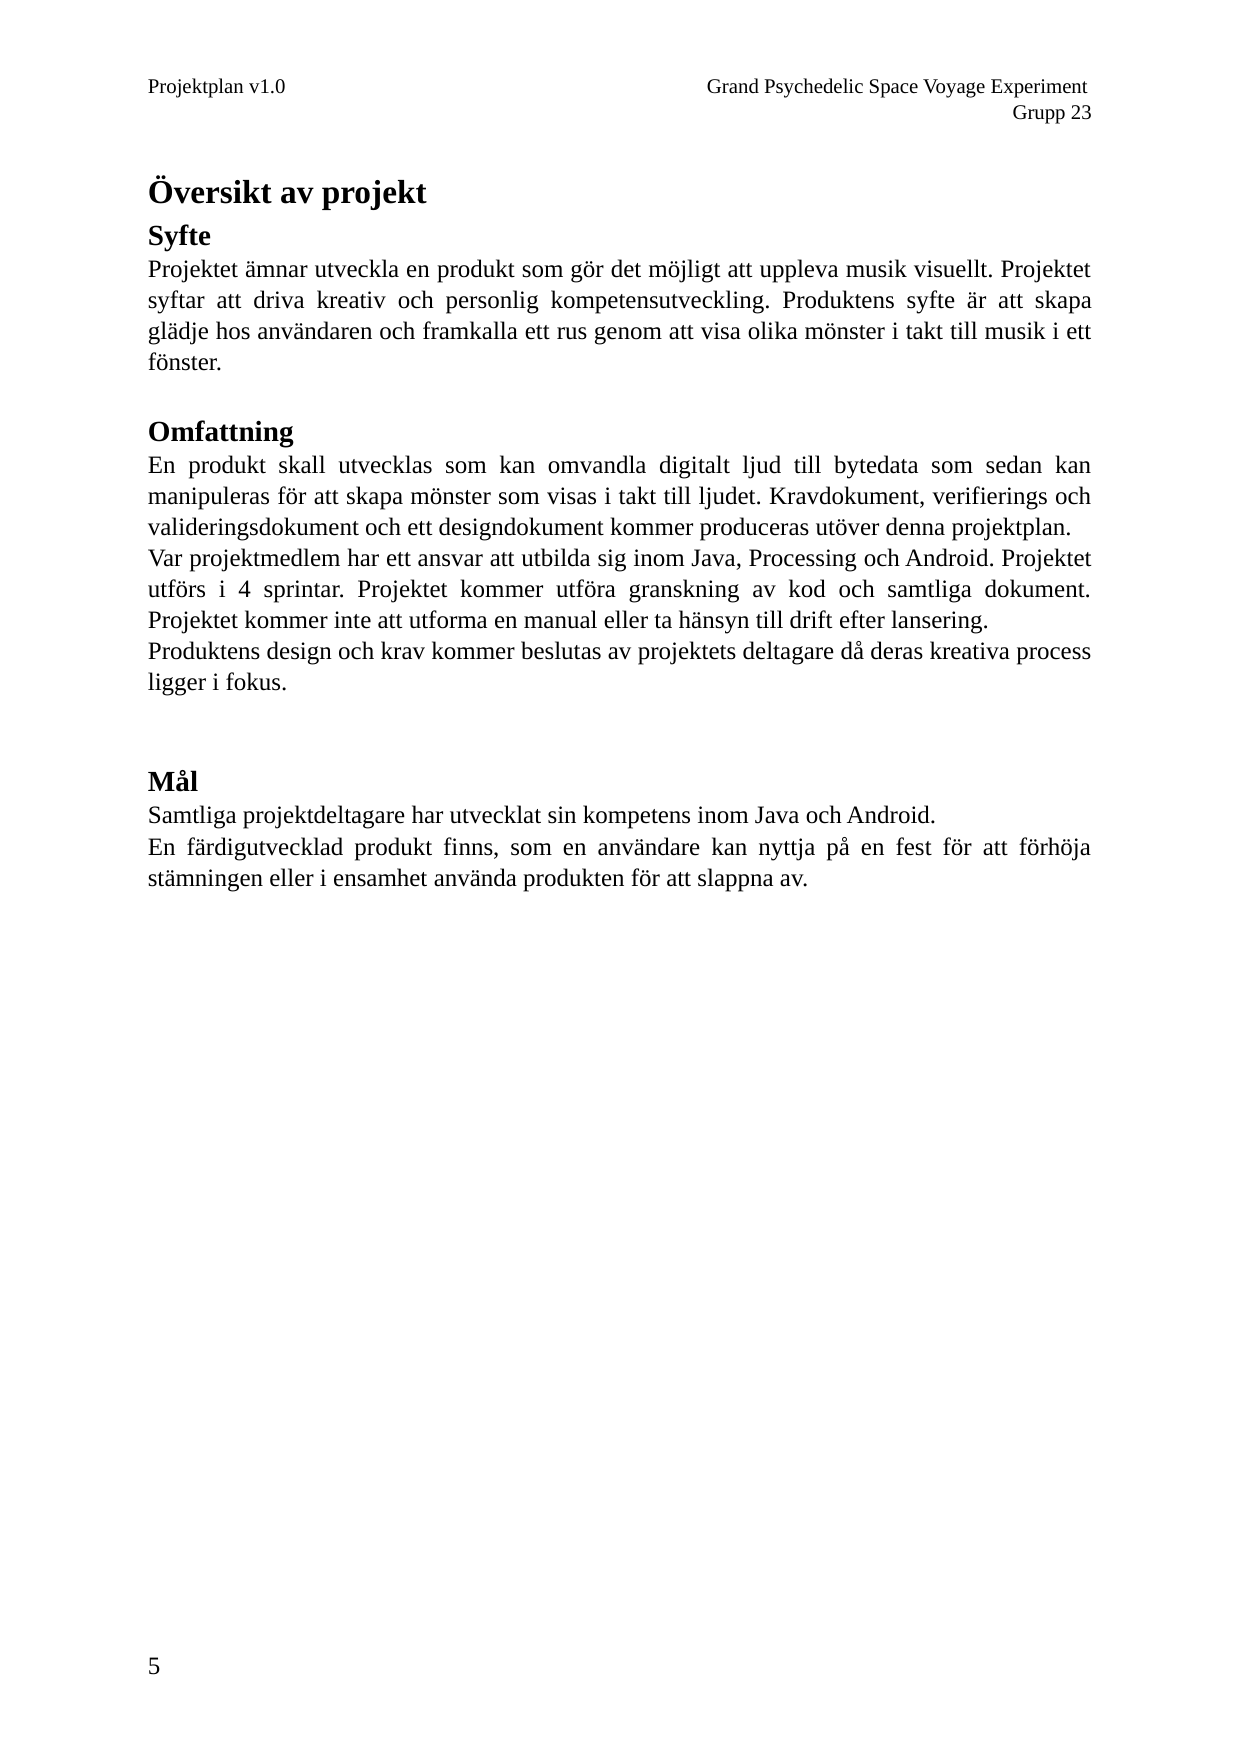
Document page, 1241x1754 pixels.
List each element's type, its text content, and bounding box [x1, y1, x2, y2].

text Var projektmedlem har ett ansvar att utbilda sig inom Java, Processing och Android. Projektet utförs i 4 sprintar. Projektet kommer utföra granskning av kod och samtliga dokument. Projektet kommer inte att utforma en manual eller ta hänsyn till drift efter lansering. [148, 543, 1093, 634]
text En färdigutvecklad produkt finns, som en användare kan nyttja på en fest för att förhöja stämningen eller i ensamhet använda produkten för att slappna av. [148, 832, 1093, 891]
text Produktens design och krav kommer beslutas av projektets deltagare då deras kreativa process ligger i fokus. [148, 636, 1093, 696]
subtitle Syfte [148, 218, 1093, 252]
subtitle Omfattning [148, 414, 1093, 447]
text En produkt skall utvecklas som kan omvandla digitalt ljud till bytedata som sedan kan manipuleras för att skapa mönster som visas i takt till ljudet. Kravdokument, verifierings och valideringsdokument och ett designdokument kommer produceras utöver denna projektplan. [148, 450, 1093, 541]
subtitle Mål [148, 764, 1093, 798]
text Projektet ämnar utveckla en produkt som gör det möjligt att uppleva musik visuellt. Projektet syftar att driva kreativ och personlig kompetensutveckling. Produktens syfte är att skapa glädje hos användaren och framkalla ett rus genom att visa olika mönster i takt till musik i ett fönster. [148, 254, 1093, 376]
subtitle Översikt av projekt [148, 173, 1093, 211]
text Samtliga projektdeltagare har utvecklat sin kompetens inom Java och Android. [148, 801, 1093, 829]
